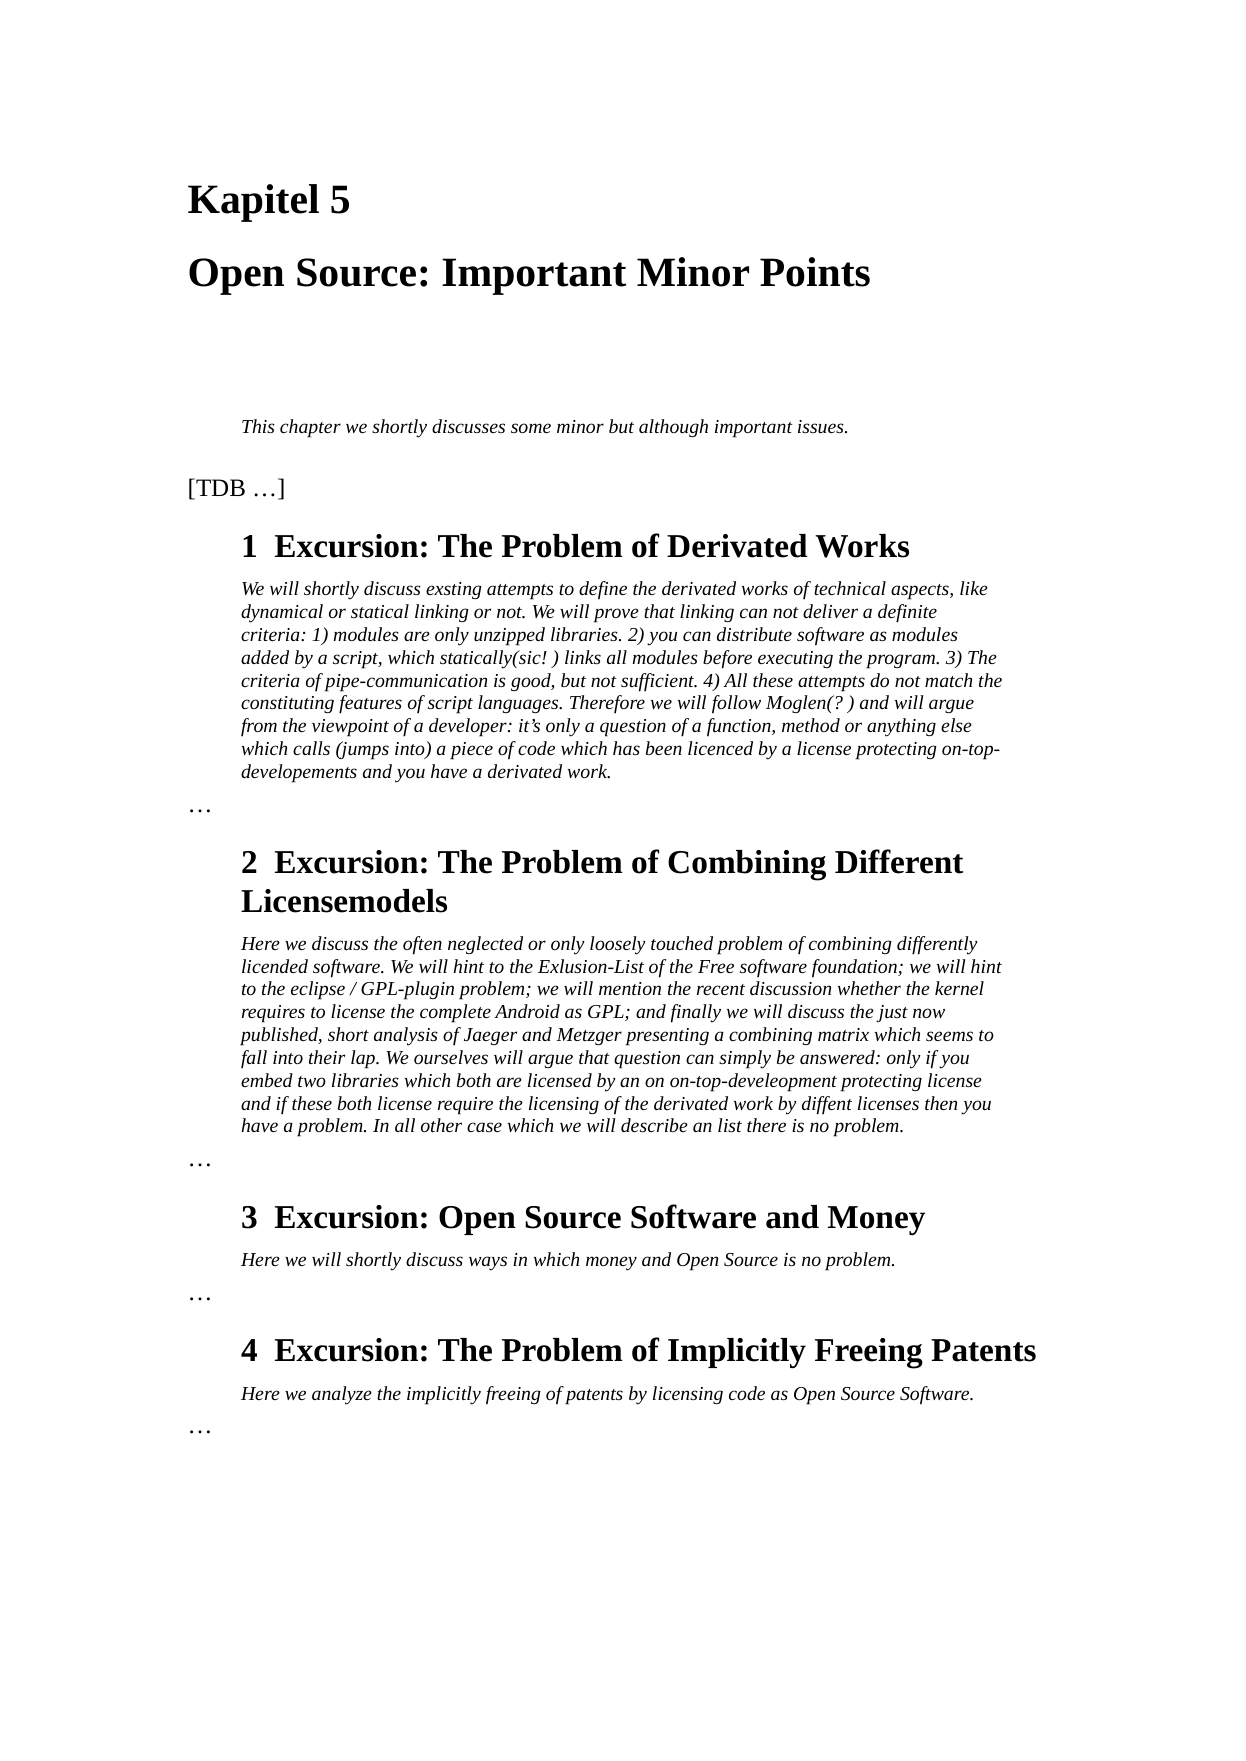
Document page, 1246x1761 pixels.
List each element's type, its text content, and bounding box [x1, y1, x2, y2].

text Here we analyze the implicitly freeing of patents by licensing code as Open Source Software. [241, 1382, 1005, 1404]
text This chapter we shortly discusses some minor but although important issues. [241, 415, 1005, 438]
text … [187, 1143, 1058, 1172]
text … [187, 789, 1058, 818]
subtitle 4 Excursion: The Problem of Implicitly Freeing Patents [241, 1331, 1058, 1369]
subtitle Kapitel 5 [187, 175, 1058, 223]
text [TDB …] [187, 473, 1058, 501]
text Here we will shortly discuss ways in which money and Open Source is no problem. [241, 1248, 1005, 1271]
text … [187, 1277, 1058, 1306]
subtitle 3 Excursion: Open Source Software and Money [241, 1197, 1058, 1235]
subtitle 2 Excursion: The Problem of Combining Different Licensemodels [241, 843, 1058, 919]
subtitle 1 Excursion: The Problem of Derivated Works [241, 526, 1058, 565]
text Open Source: Important Minor Points [187, 248, 1058, 296]
text We will shortly discuss exsting attempts to define the derivated works of technical aspects, like dynamical or statical linking or not. We will prove that linking can not deliver a definite criteria: 1) modules are only unzipped libraries. 2) you can distribute software as modules added by a script, which statically(sic! ) links all modules before executing the program. 3) The criteria of pipe-communication is good, but not sufficient. 4) All these attempts do not match the constituting features of script languages. Therefore we will follow Moglen(? ) and will argue from the viewpoint of a developer: it’s only a question of a function, method or anything else which calls (jumps into) a piece of code which has been licenced by a license protecting on-top-developements and you have a derivated work. [241, 577, 1005, 783]
text Here we discuss the often neglected or only loosely touched problem of combining differently licended software. We will hint to the Exlusion-List of the Free software foundation; we will hint to the eclipse / GPL-plugin problem; we will mention the recent discussion whether the kernel requires to license the complete Android as GPL; and finally we will discuss the just now published, short analysis of Jaeger and Metzger presenting a combining matrix which seems to fall into their lap. We ourselves will argue that question can simply be answered: only if you embed two libraries which both are licensed by an on on-top-develeopment protecting license and if these both license require the licensing of the derivated work by diffent licenses then you have a problem. In all other case which we will describe an list there is no problem. [241, 932, 1005, 1137]
text … [187, 1411, 1058, 1439]
